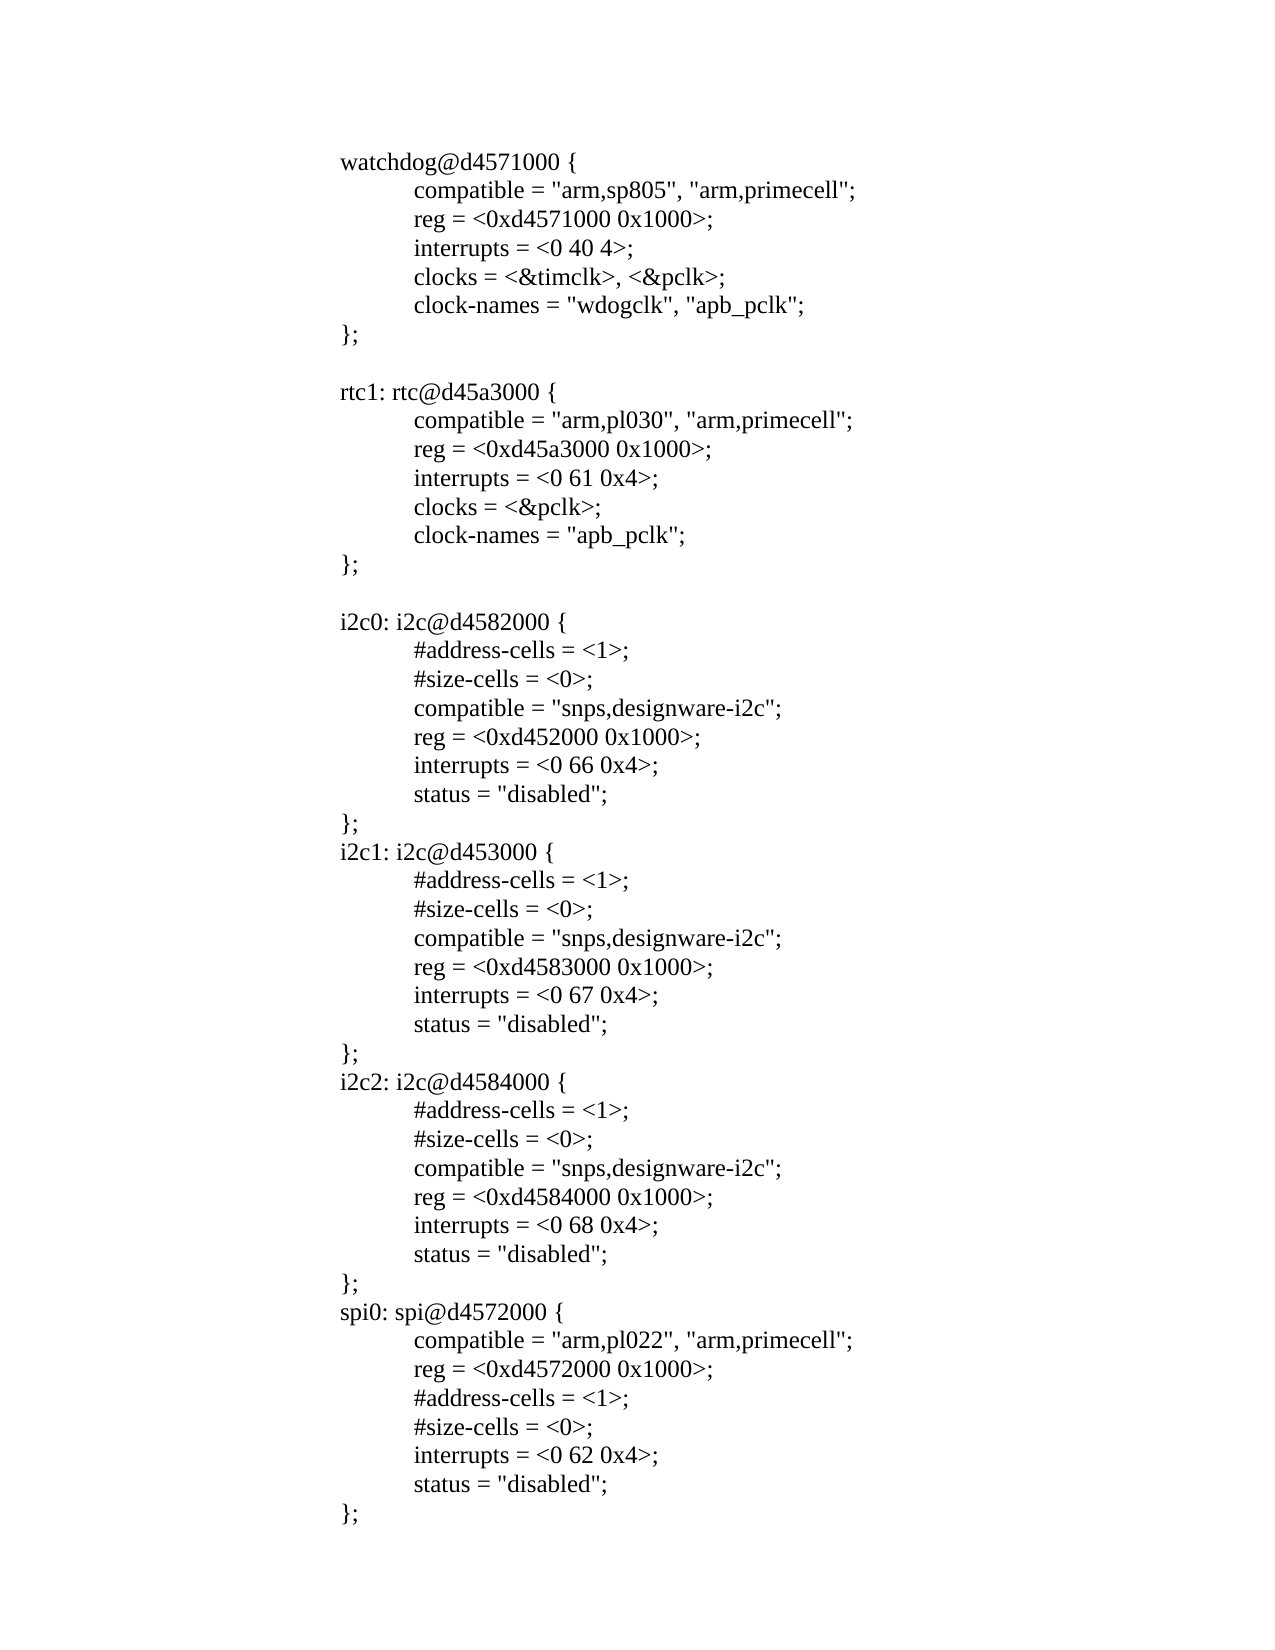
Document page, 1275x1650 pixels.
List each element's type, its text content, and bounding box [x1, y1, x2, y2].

text interrupts = <0 40 4>; [192, 233, 1157, 262]
text reg = <0xd4583000 0x1000>; [118, 952, 1157, 981]
text compatible = "arm,pl022", "arm,primecell"; [118, 1326, 1157, 1354]
text reg = <0xd452000 0x1000>; [118, 722, 1157, 751]
text }; [118, 1498, 1157, 1527]
text }; [118, 1038, 1157, 1067]
text #size-cells = <0>; [118, 894, 1157, 923]
text interrupts = <0 62 0x4>; [118, 1441, 1157, 1469]
text #size-cells = <0>; [118, 1124, 1157, 1153]
text rtc1: rtc@d45a3000 { [118, 377, 1157, 406]
text compatible = "snps,designware-i2c"; [118, 1153, 1157, 1182]
text i2c0: i2c@d4582000 { [118, 607, 1157, 636]
text compatible = "snps,designware-i2c"; [118, 923, 1157, 952]
text reg = <0xd4584000 0x1000>; [118, 1182, 1157, 1211]
text reg = <0xd4571000 0x1000>; [192, 204, 1157, 233]
text status = "disabled"; [118, 1239, 1157, 1268]
text compatible = "snps,designware-i2c"; [118, 693, 1157, 722]
text }; [118, 549, 1157, 578]
text interrupts = <0 68 0x4>; [118, 1211, 1157, 1239]
text #address-cells = <1>; [118, 1096, 1157, 1124]
text status = "disabled"; [118, 779, 1157, 808]
text interrupts = <0 61 0x4>; [118, 463, 1157, 492]
text interrupts = <0 67 0x4>; [118, 981, 1157, 1009]
text i2c2: i2c@d4584000 { [118, 1067, 1157, 1096]
text clocks = <&pclk>; [118, 492, 1157, 521]
text }; [118, 808, 1157, 837]
text reg = <0xd45a3000 0x1000>; [118, 434, 1157, 463]
text reg = <0xd4572000 0x1000>; [118, 1354, 1157, 1383]
text }; [118, 1268, 1157, 1297]
text clock-names = "wdogclk", "apb_pclk"; [192, 291, 1157, 319]
text status = "disabled"; [118, 1009, 1157, 1038]
text clocks = <&timclk>, <&pclk>; [192, 262, 1157, 291]
text watchdog@d4571000 { [192, 147, 1157, 176]
text #size-cells = <0>; [118, 664, 1157, 693]
text #address-cells = <1>; [118, 636, 1157, 664]
text #size-cells = <0>; [118, 1412, 1157, 1441]
text #address-cells = <1>; [118, 866, 1157, 894]
text status = "disabled"; [118, 1469, 1157, 1498]
text spi0: spi@d4572000 { [118, 1297, 1157, 1326]
text compatible = "arm,sp805", "arm,primecell"; [192, 176, 1157, 204]
text clock-names = "apb_pclk"; [118, 521, 1157, 549]
text interrupts = <0 66 0x4>; [118, 751, 1157, 779]
text #address-cells = <1>; [118, 1383, 1157, 1412]
text }; [192, 319, 1157, 348]
text compatible = "arm,pl030", "arm,primecell"; [118, 406, 1157, 434]
text i2c1: i2c@d453000 { [118, 837, 1157, 866]
